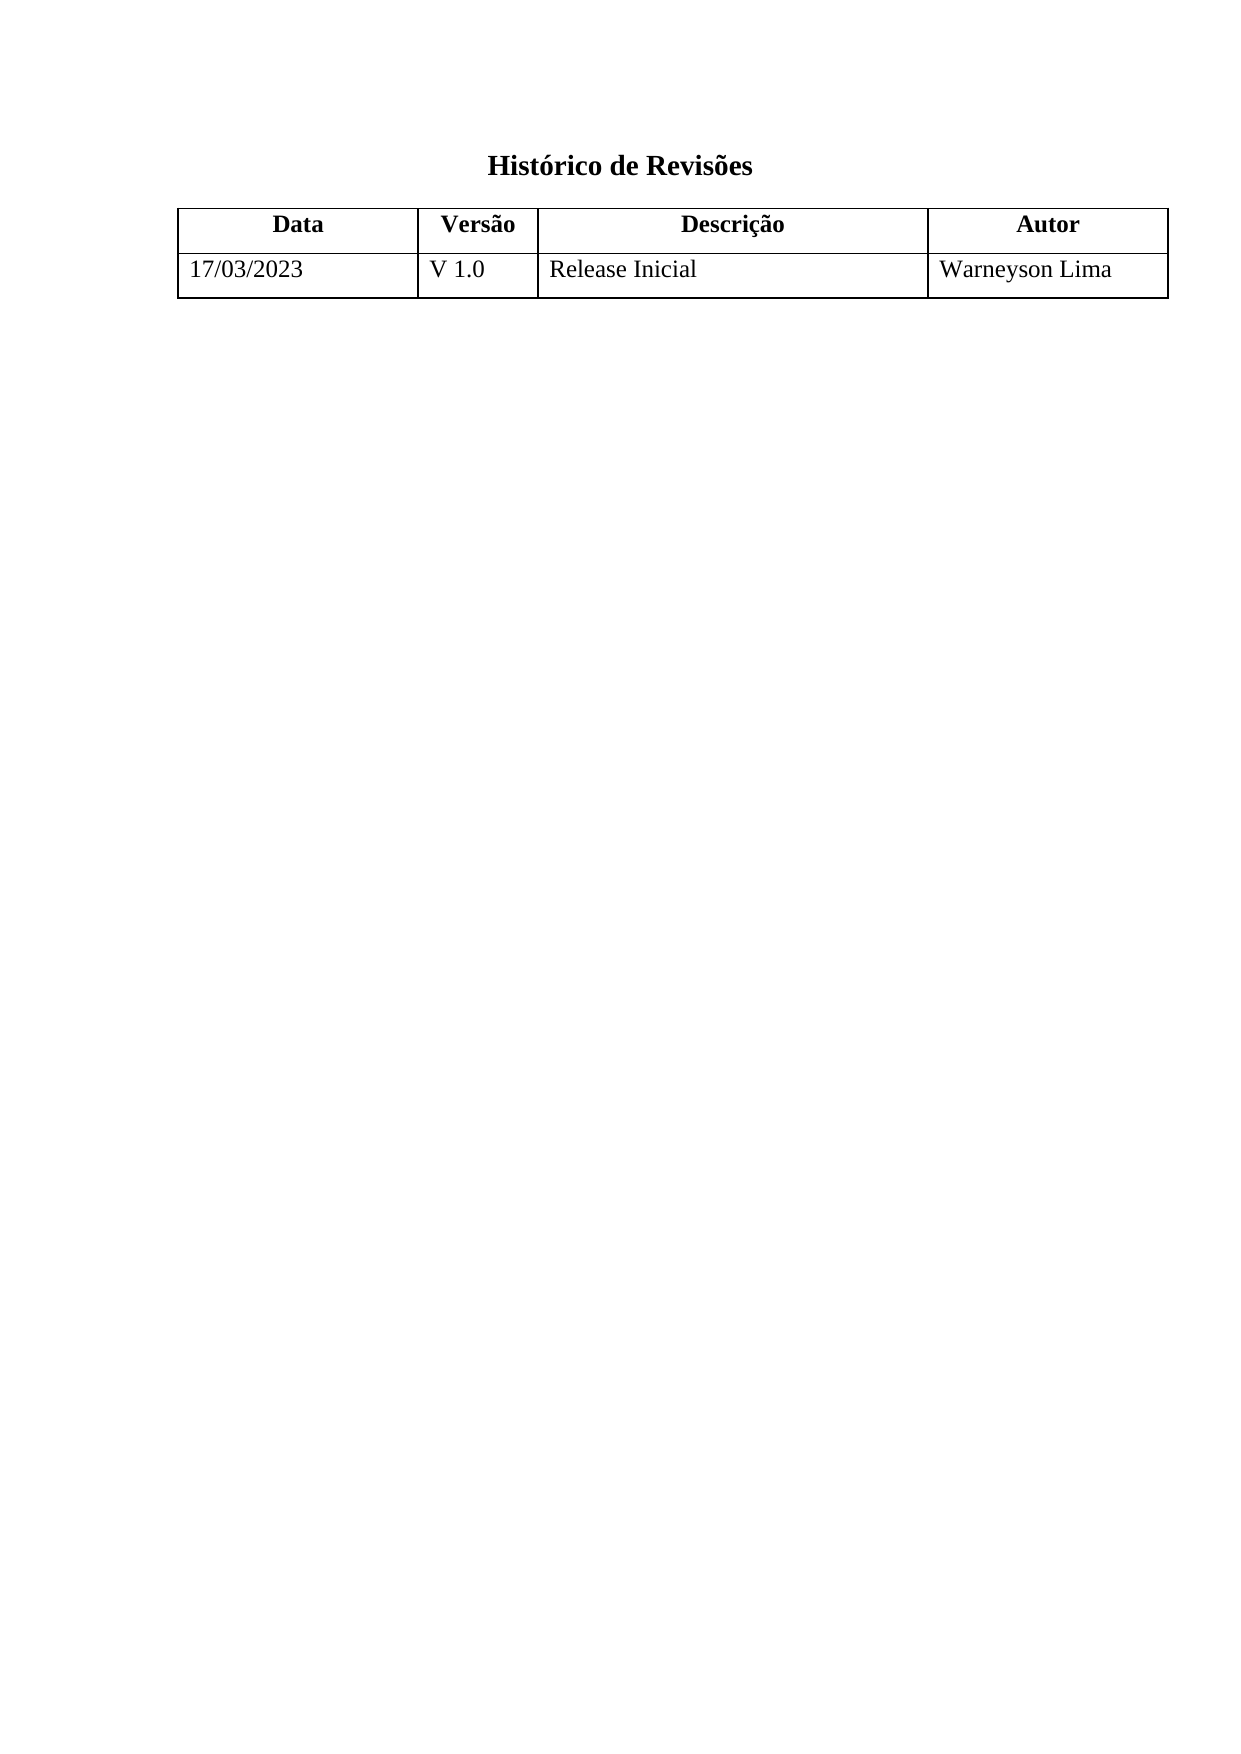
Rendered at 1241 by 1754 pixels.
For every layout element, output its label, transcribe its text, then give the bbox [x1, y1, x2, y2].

table_header Versão [419, 209, 537, 252]
table_cell 17/03/2023 [179, 254, 417, 297]
table_cell V 1.0 [419, 254, 537, 297]
table_cell Release Inicial [539, 254, 927, 297]
table_header Autor [929, 209, 1167, 252]
table_cell Warneyson Lima [929, 254, 1167, 297]
table_header Descrição [539, 209, 927, 252]
title Histórico de Revisões [177, 148, 1063, 181]
table_header Data [179, 209, 417, 252]
